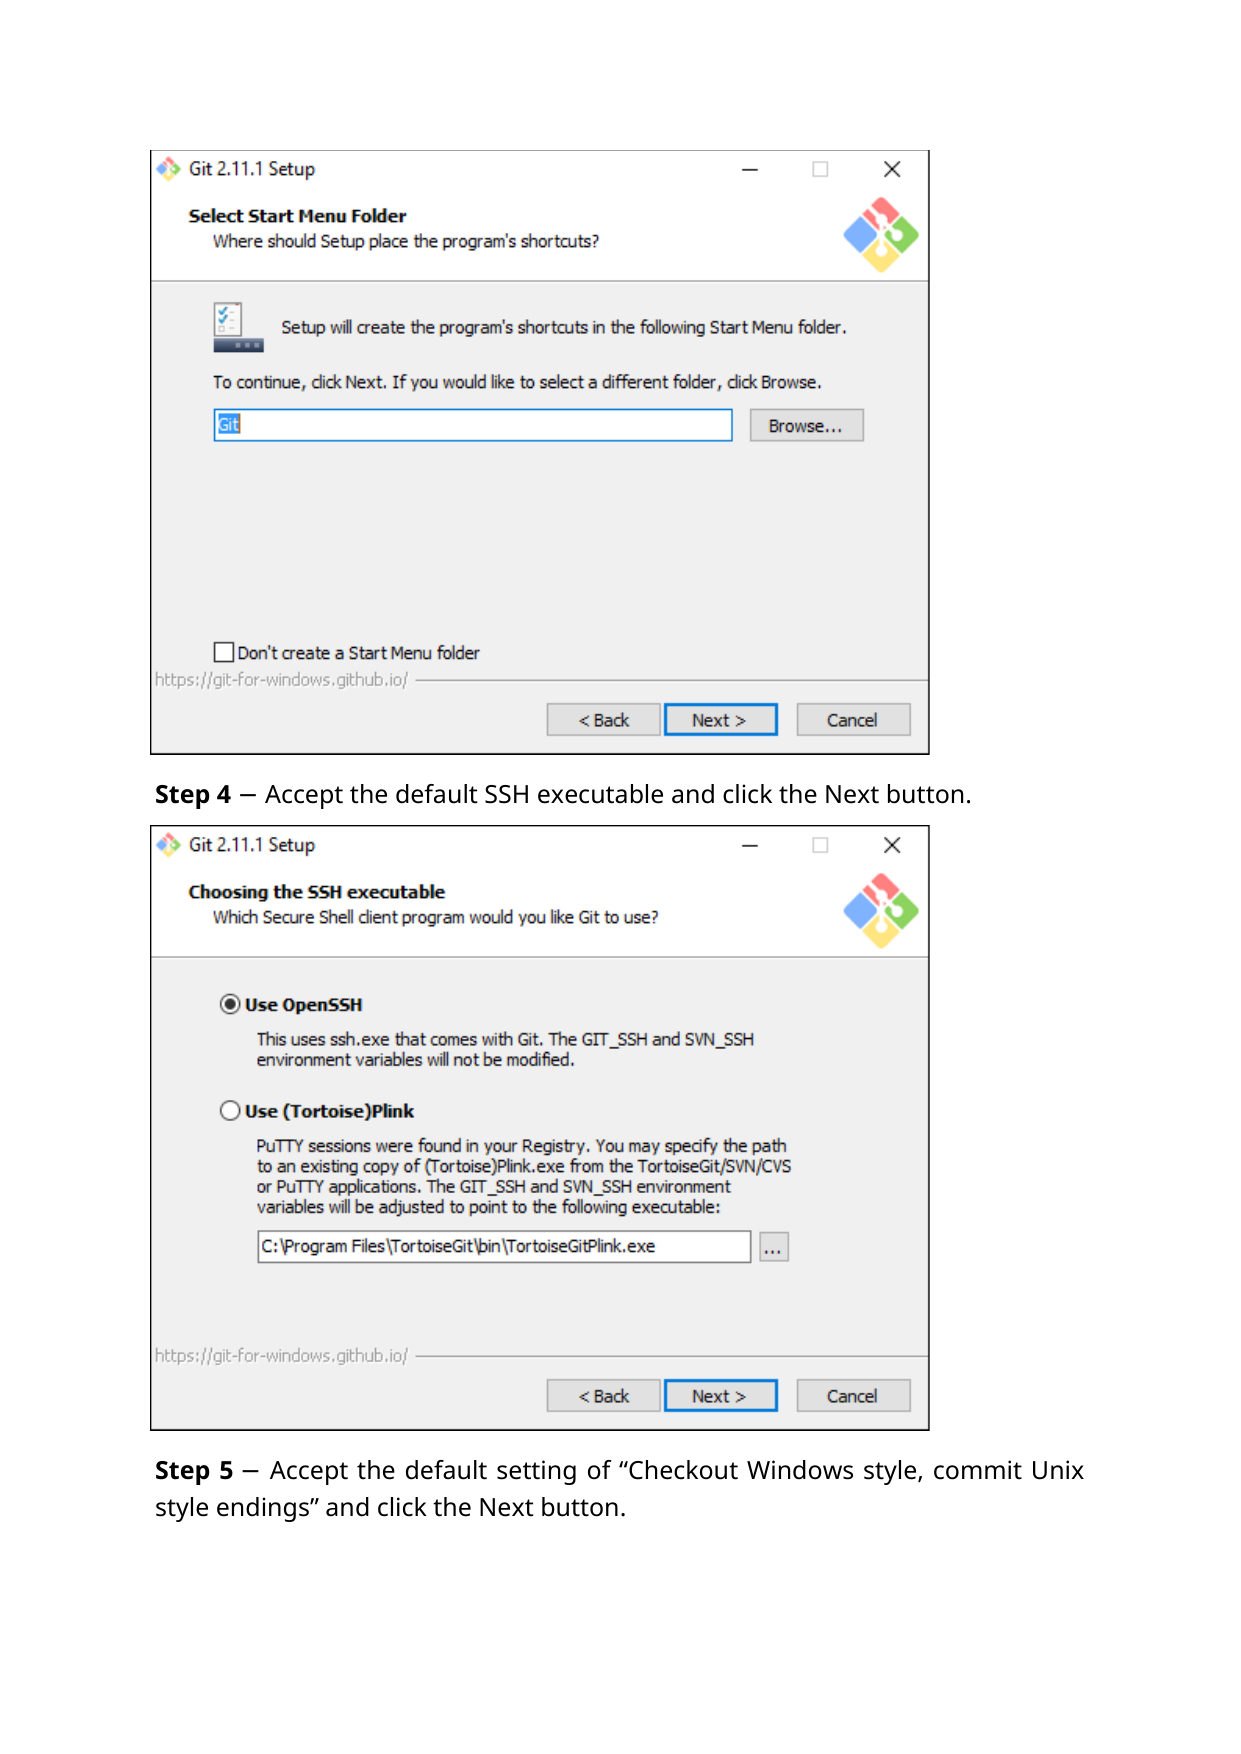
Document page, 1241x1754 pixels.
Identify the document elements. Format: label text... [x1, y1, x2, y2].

text Step 5 − Accept the default setting of “Checkout Windows style, commit Unix style endings” and click the Next button. [155, 1449, 1085, 1524]
text Step 4 − Accept the default SSH executable and click the Next button. [155, 773, 1085, 811]
